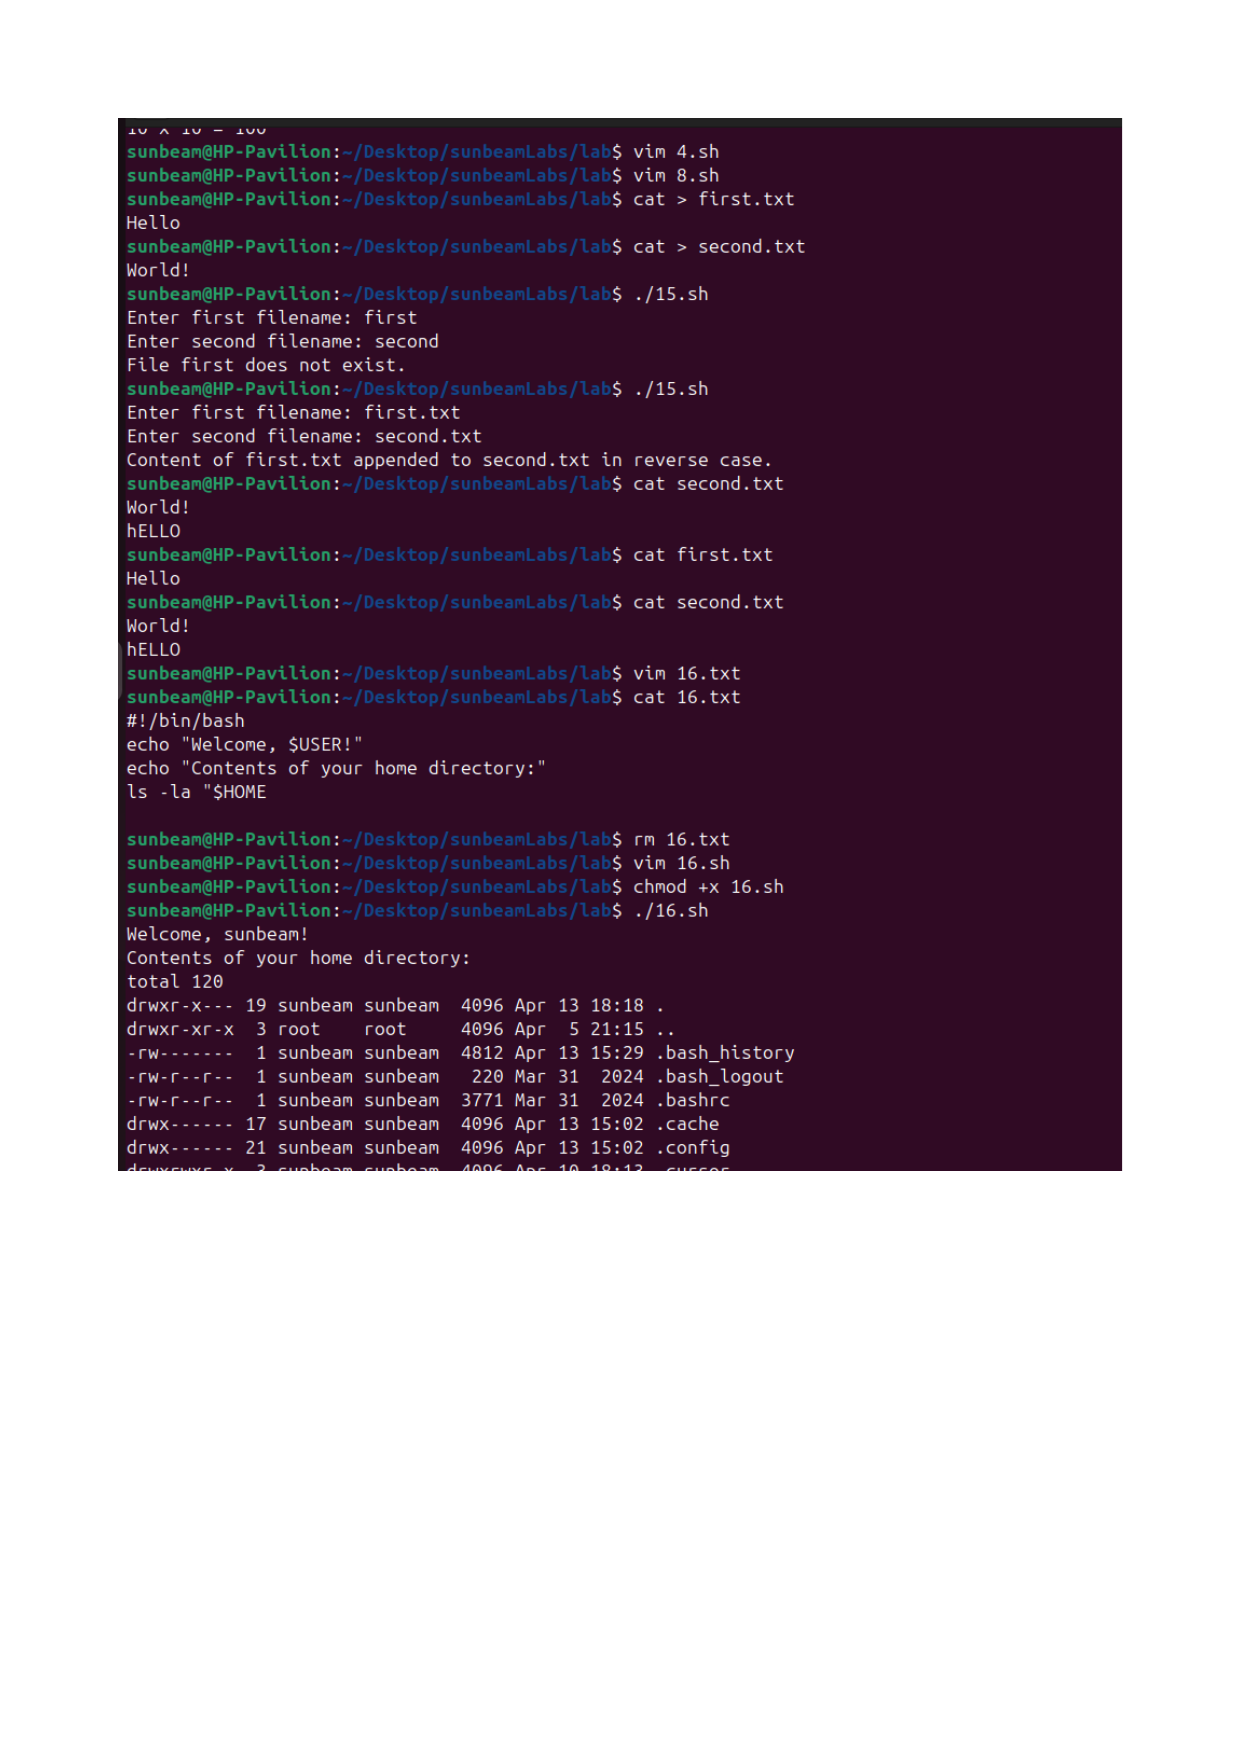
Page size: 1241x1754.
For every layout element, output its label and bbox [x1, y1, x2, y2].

picture [118, 118, 1123, 1171]
